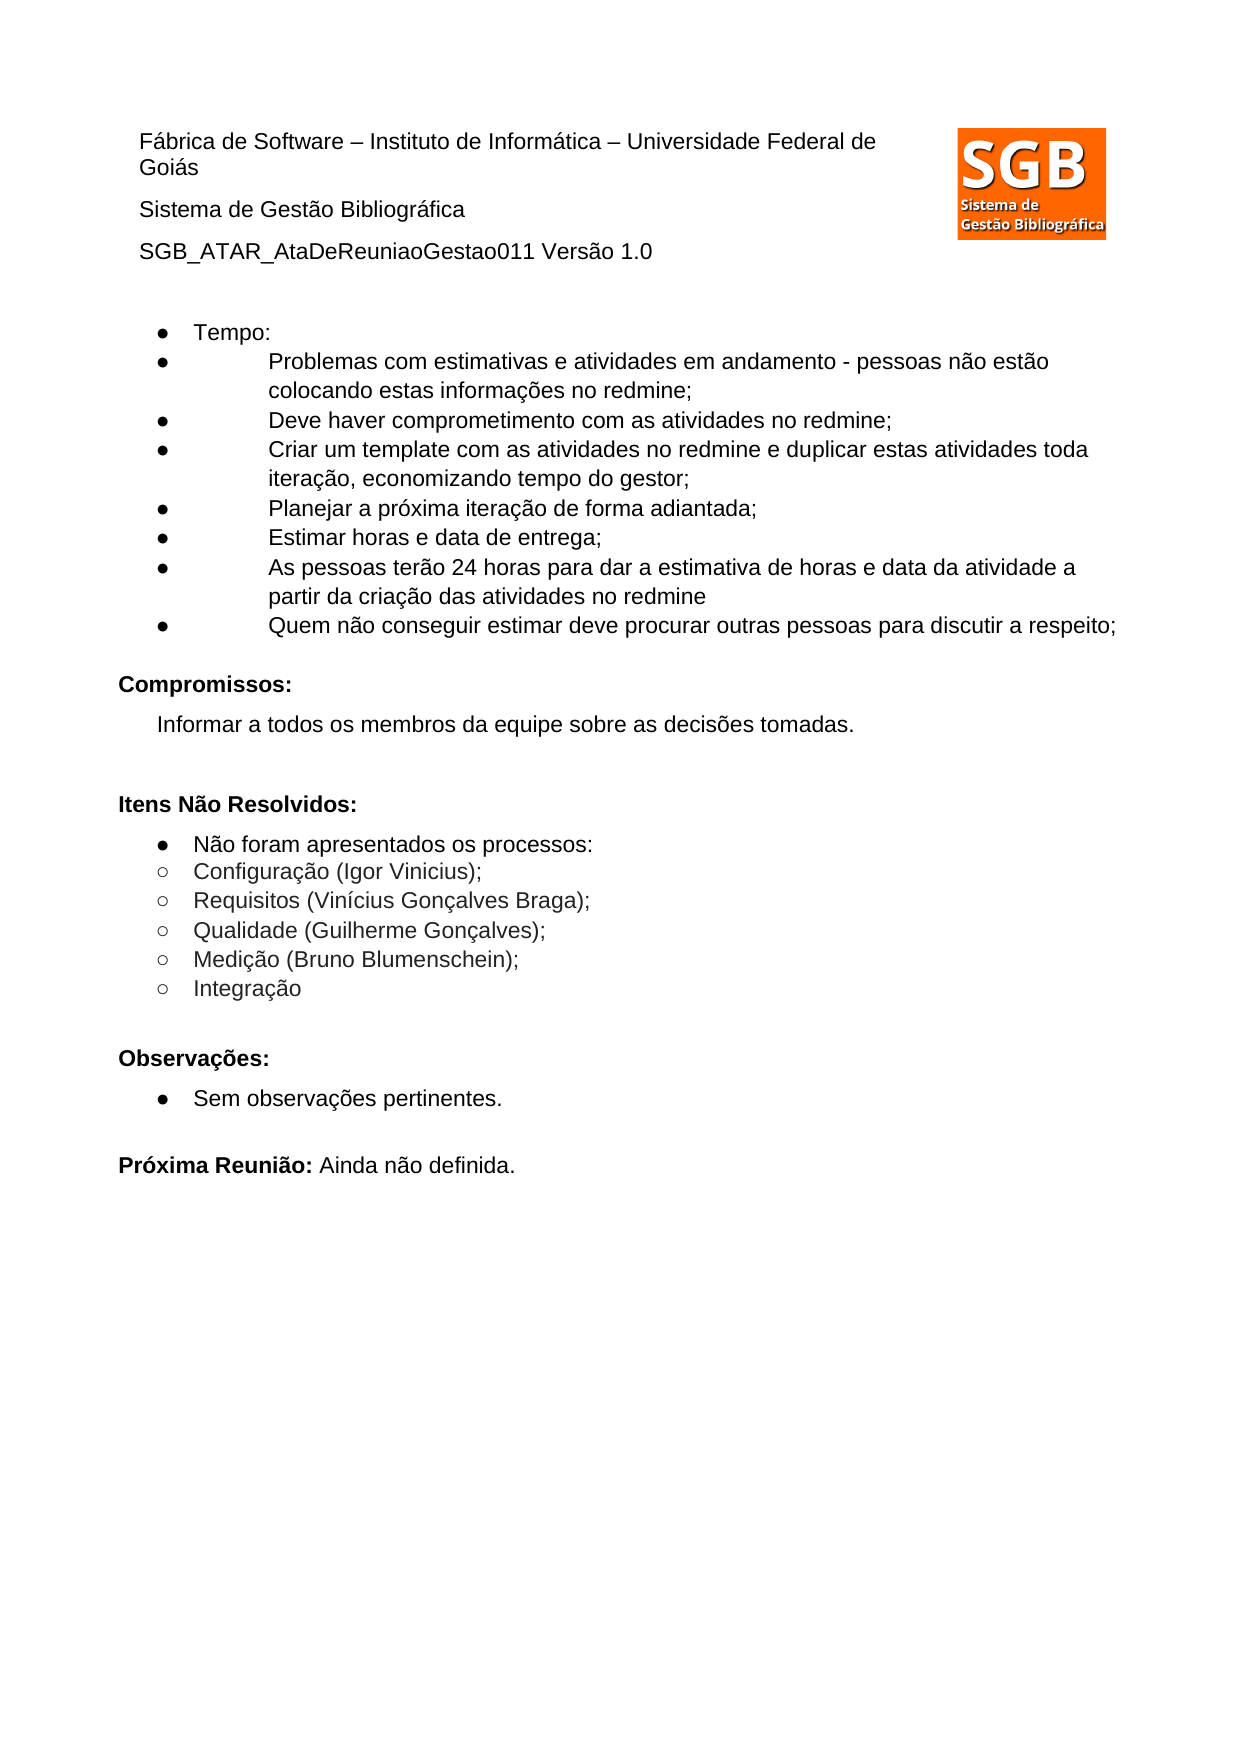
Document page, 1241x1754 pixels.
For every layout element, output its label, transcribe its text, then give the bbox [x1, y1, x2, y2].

list Qualidade (Guilherme Gonçalves); [156, 917, 1122, 943]
list Estimar horas e data de entrega; [156, 525, 1122, 550]
list Configuração (Igor Vinicius); [169, 859, 1122, 884]
text Observações: [118, 1045, 1122, 1071]
list Sem observações pertinentes. [156, 1085, 1122, 1111]
list Integração [169, 976, 1122, 1002]
text Itens Não Resolvidos: [118, 791, 1122, 817]
list Requisitos (Vinícius Gonçalves Braga); [169, 888, 1122, 914]
text Informar a todos os membros da equipe sobre as decisões tomadas. [118, 712, 1122, 737]
list Não foram apresentados os processos: [156, 831, 1122, 857]
list Tempo: [156, 319, 1122, 345]
list Deve haver comprometimento com as atividades no redmine; [156, 407, 1122, 433]
list Criar um template com as atividades no redmine e duplicar estas atividades toda iteração, economizando tempo do gestor; [156, 437, 1122, 492]
list As pessoas terão 24 horas para dar a estimativa de horas e data da atividade a partir da criação das atividades no redmine [156, 554, 1122, 609]
list Quem não conseguir estimar deve procurar outras pessoas para discutir a respeito; [156, 613, 1122, 638]
list Medição (Bruno Blumenschein); [169, 947, 1122, 972]
picture [957, 128, 1107, 240]
list Planejar a próxima iteração de forma adiantada; [156, 495, 1122, 521]
list Problemas com estimativas e atividades em andamento - pessoas não estão colocando estas informações no redmine; [156, 348, 1122, 403]
text Próxima Reunião: Ainda não definida. [118, 1153, 1122, 1178]
text Compromissos: [118, 672, 1122, 697]
